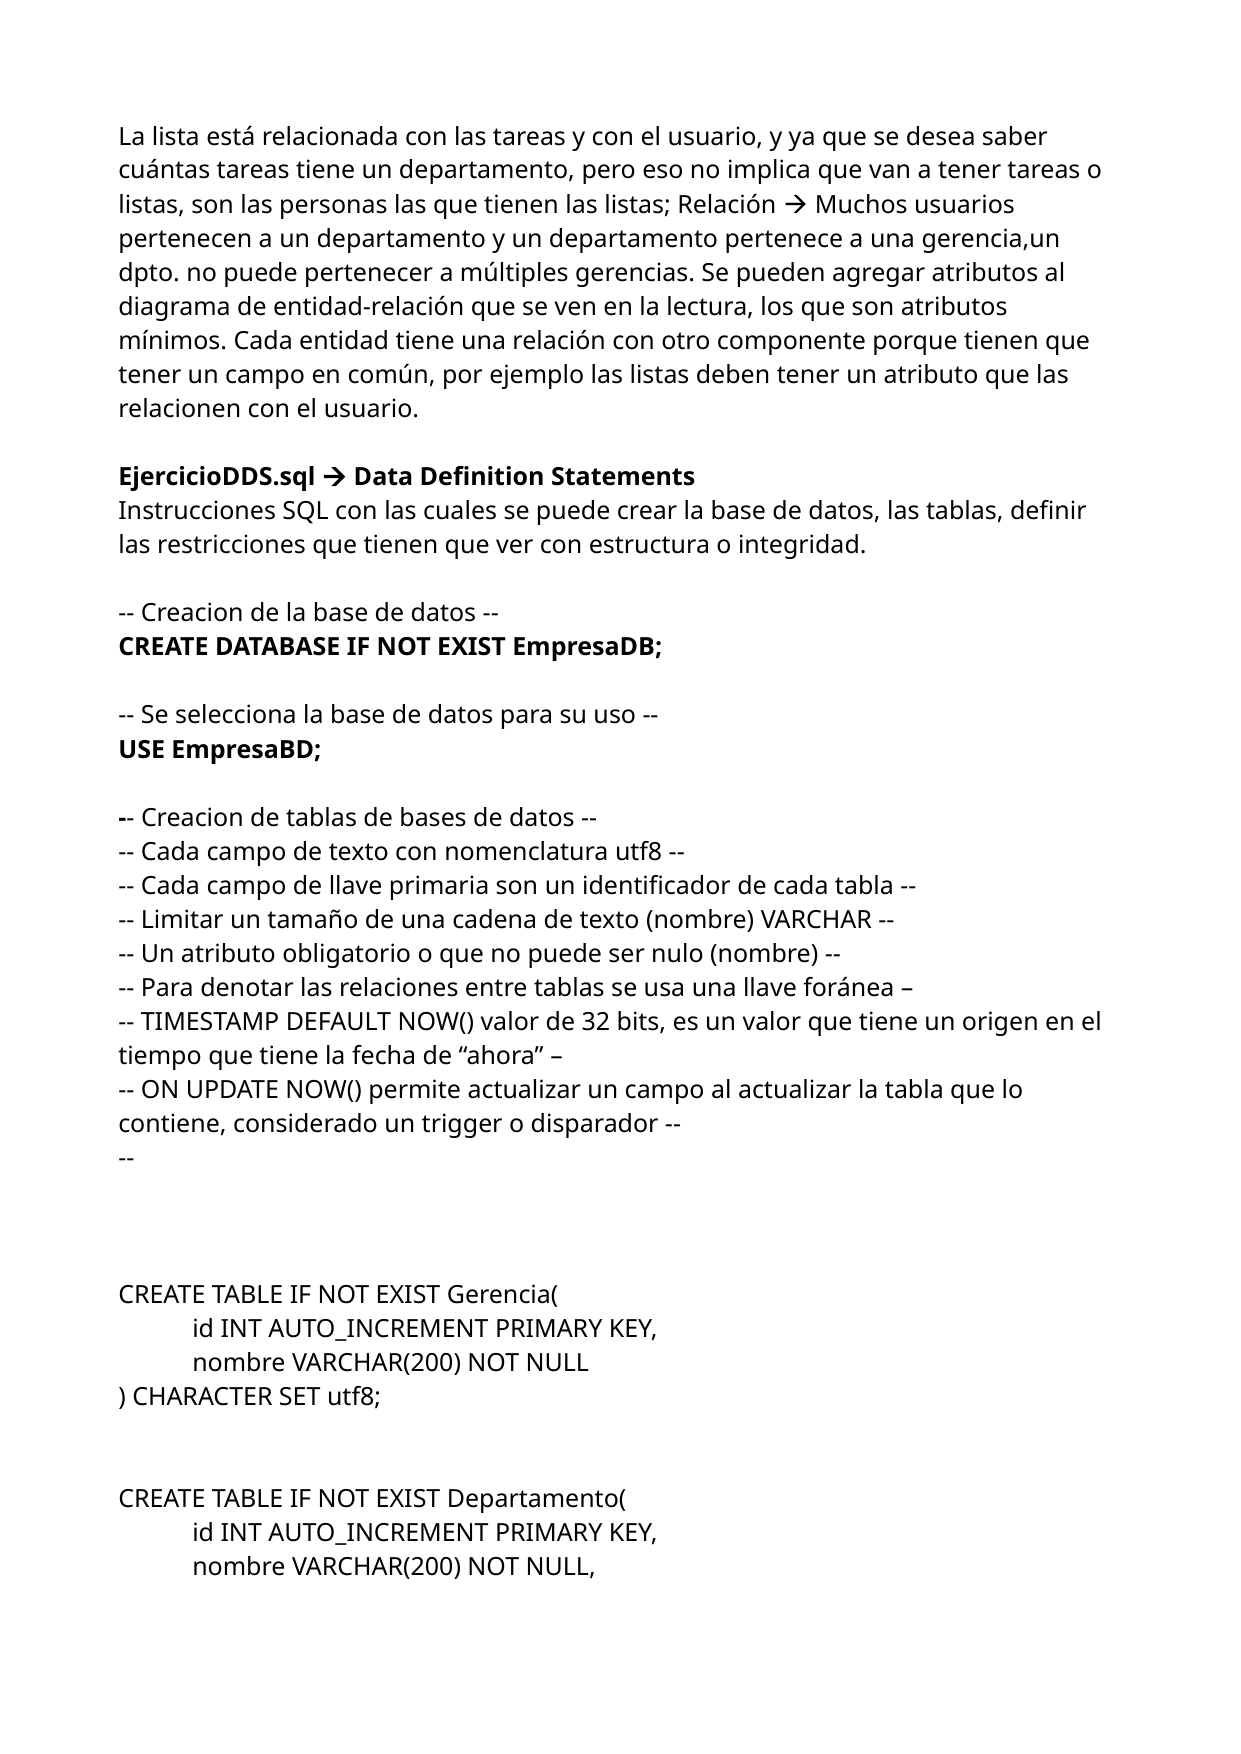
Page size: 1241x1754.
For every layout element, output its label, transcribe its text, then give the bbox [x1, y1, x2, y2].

text nombre VARCHAR(200) NOT NULL [118, 1344, 1122, 1378]
text nombre VARCHAR(200) NOT NULL, [118, 1549, 1122, 1583]
text id INT AUTO_INCREMENT PRIMARY KEY, [118, 1310, 1122, 1344]
text ) CHARACTER SET utf8; CREATE TABLE IF NOT EXIST Departamento( [118, 1378, 1122, 1515]
text La lista está relacionada con las tareas y con el usuario, y ya que se desea saber cuántas tareas tiene un departamento, pero eso no implica que van a tener tareas o listas, son las personas las que tienen las listas; Relación  Muchos usuarios pertenecen a un departamento y un departamento pertenece a una gerencia,un dpto. no puede pertenecer a múltiples gerencias. Se pueden agregar atributos al diagrama de entidad-relación que se ven en la lectura, los que son atributos mínimos. Cada entidad tiene una relación con otro componente porque tienen que tener un campo en común, por ejemplo las listas deben tener un atributo que las relacionen con el usuario. [118, 118, 1122, 425]
text id INT AUTO_INCREMENT PRIMARY KEY, [118, 1515, 1122, 1549]
text EjercicioDDS.sql  Data Definition Statements Instrucciones SQL con las cuales se puede crear la base de datos, las tablas, definir las restricciones que tienen que ver con estructura o integridad. -- Creacion de la base de datos -- CREATE DATABASE IF NOT EXIST EmpresaDB; -- Se selecciona la base de datos para su uso -- USE EmpresaBD; -- Creacion de tablas de bases de datos -- -- Cada campo de texto con nomenclatura utf8 -- -- Cada campo de llave primaria son un identificador de cada tabla -- -- Limitar un tamaño de una cadena de texto (nombre) VARCHAR -- -- Un atributo obligatorio o que no puede ser nulo (nombre) -- -- Para denotar las relaciones entre tablas se usa una llave foránea – -- TIMESTAMP DEFAULT NOW() valor de 32 bits, es un valor que tiene un origen en el tiempo que tiene la fecha de “ahora” – -- ON UPDATE NOW() permite actualizar un campo al actualizar la tabla que lo contiene, considerado un trigger o disparador -- -- CREATE TABLE IF NOT EXIST Gerencia( [118, 459, 1122, 1310]
